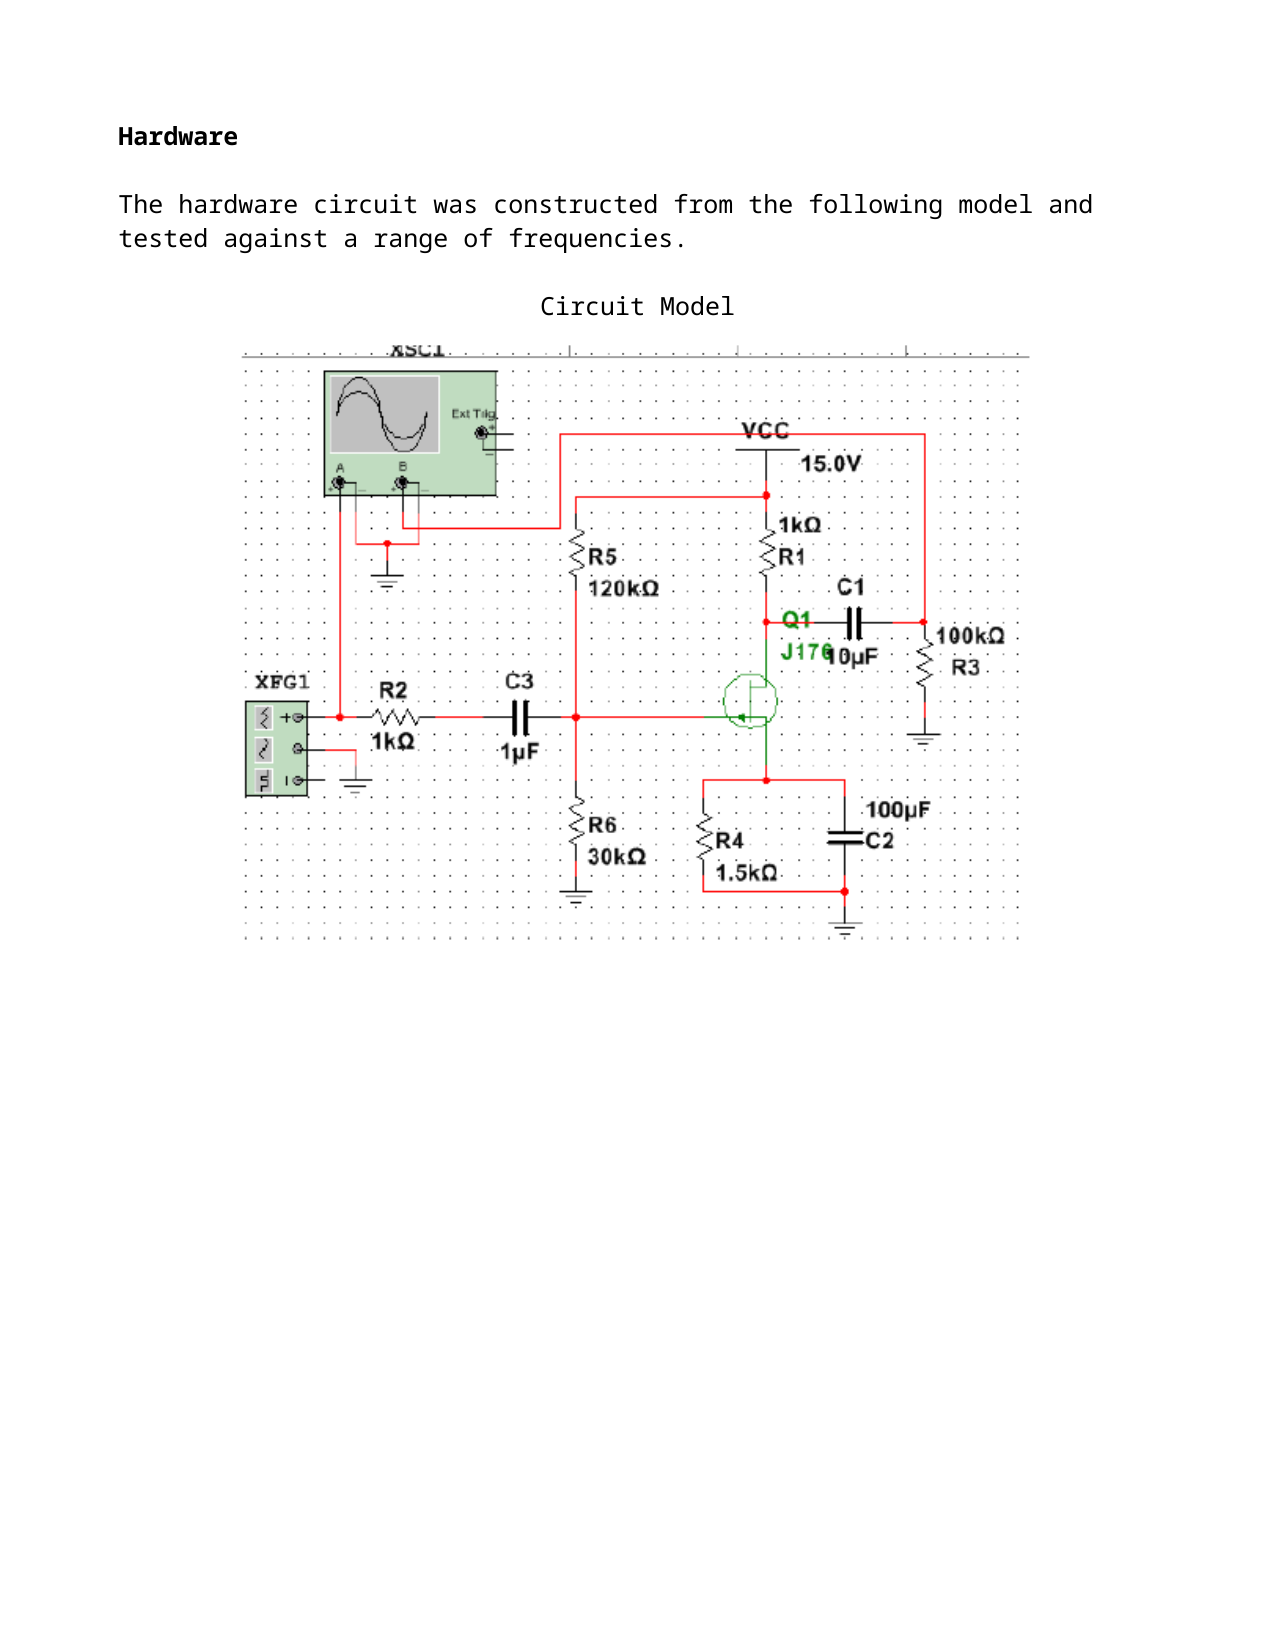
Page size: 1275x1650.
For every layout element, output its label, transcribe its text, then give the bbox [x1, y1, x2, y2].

text The hardware circuit was constructed from the following model and tested against a range of frequencies. [118, 186, 1157, 254]
picture [196, 322, 1080, 976]
text Hardware [118, 118, 1157, 152]
text Circuit Model [118, 288, 1157, 322]
